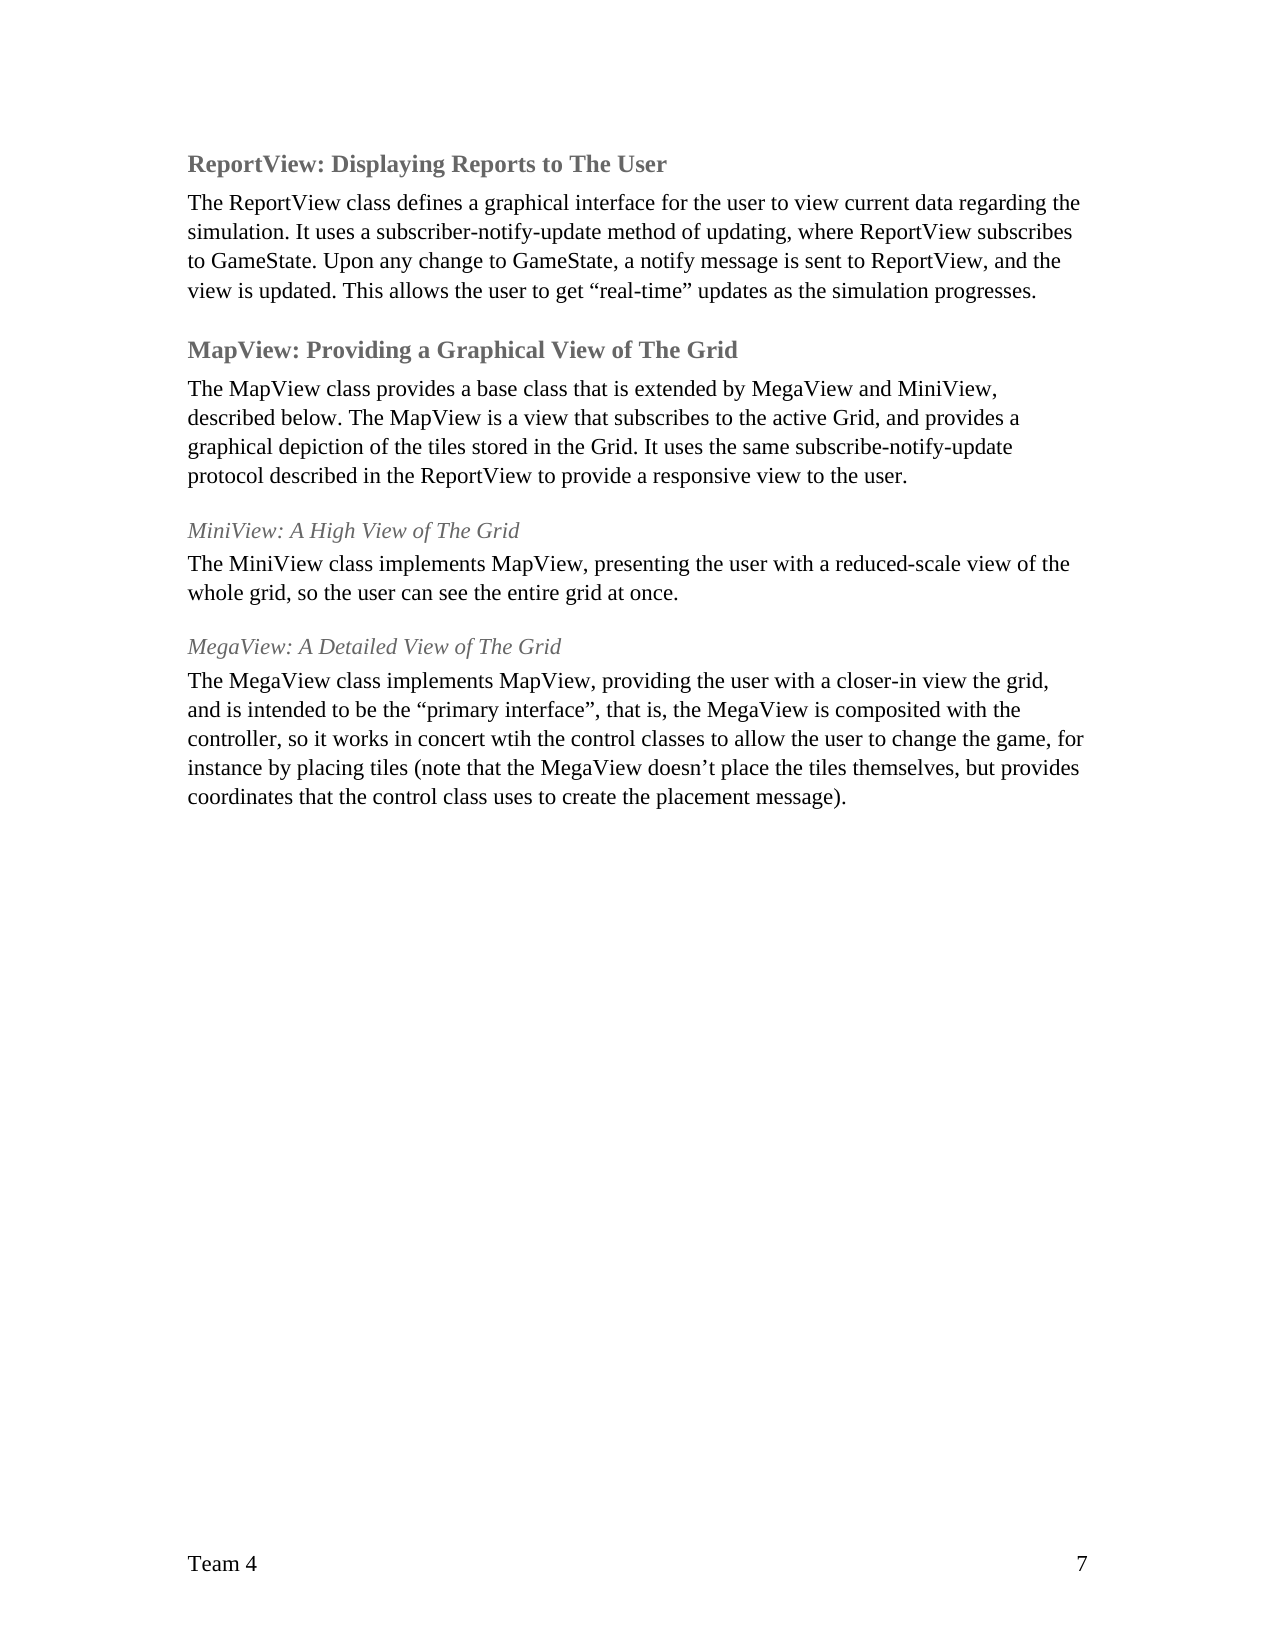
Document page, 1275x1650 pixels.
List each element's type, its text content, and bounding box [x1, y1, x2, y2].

text The MiniView class implements MapView, presenting the user with a reduced-scale view of the whole grid, so the user can see the entire grid at once. [187, 551, 1087, 606]
subtitle MegaView: A Detailed View of The Grid [187, 634, 1087, 660]
subtitle ReportView: Displaying Reports to The User [187, 150, 1087, 178]
subtitle MapView: Providing a Graphical View of The Grid [187, 336, 1087, 364]
text The ReportView class defines a graphical interface for the user to view current data regarding the simulation. It uses a subscriber-notify-update method of updating, where ReportView subscribes to GameState. Upon any change to GameState, a notify message is sent to ReportView, and the view is updated. This allows the user to get “real-time” updates as the simulation progresses. [187, 190, 1087, 303]
text The MegaView class implements MapView, providing the user with a closer-in view the grid, and is intended to be the “primary interface”, that is, the MegaView is composited with the controller, so it works in concert wtih the control classes to allow the user to change the game, for instance by placing tiles (note that the MegaView doesn’t place the tiles themselves, but provides coordinates that the control class uses to create the placement message). [187, 668, 1087, 810]
subtitle MiniView: A High View of The Grid [187, 518, 1087, 543]
text The MapView class provides a base class that is extended by MegaView and MiniView, described below. The MapView is a view that subscribes to the active Grid, and provides a graphical depiction of the tiles stored in the Grid. It uses the same subscribe-notify-update protocol described in the ReportView to provide a responsive view to the user. [187, 376, 1087, 489]
